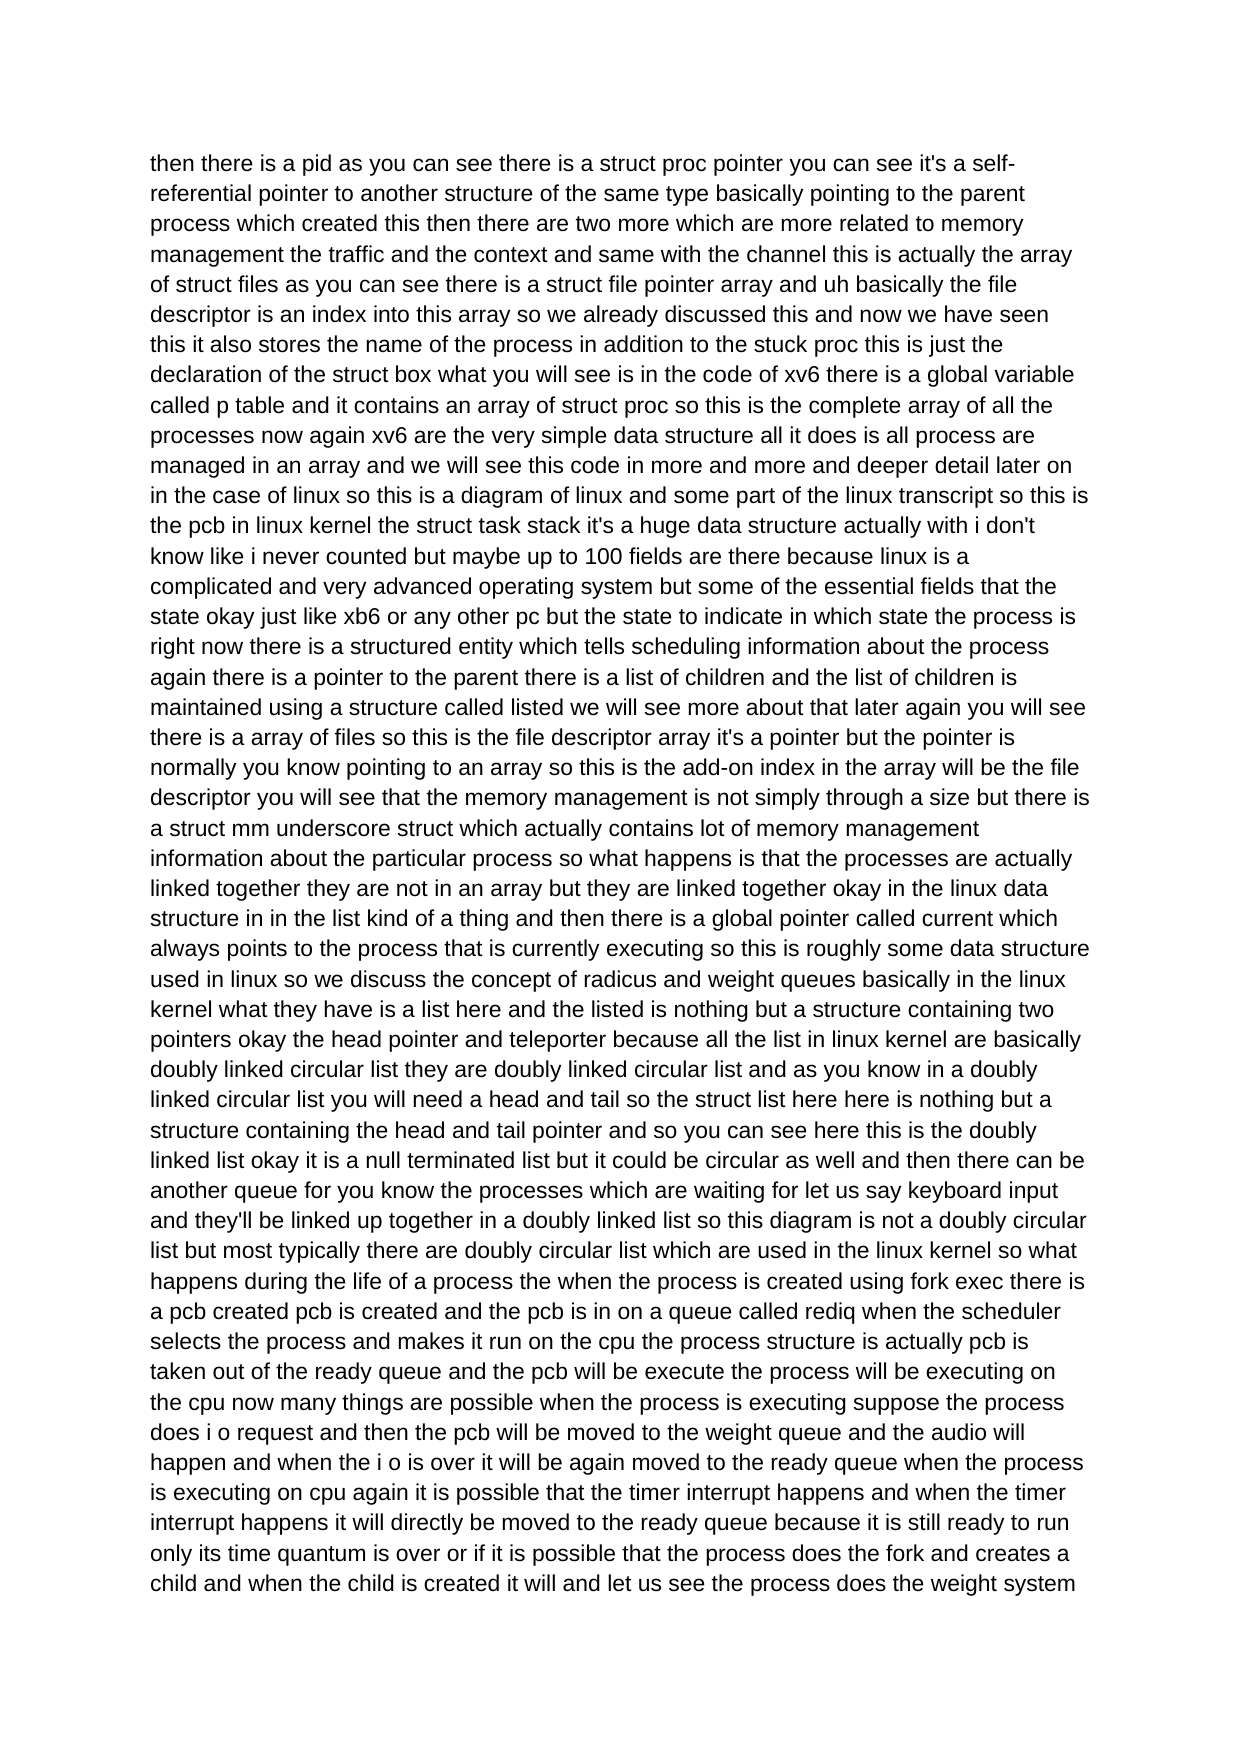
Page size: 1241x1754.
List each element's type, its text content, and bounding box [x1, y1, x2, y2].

text then there is a pid as you can see there is a struct proc pointer you can see it's a self-referential pointer to another structure of the same type basically pointing to the parent process which created this then there are two more which are more related to memory management the traffic and the context and same with the channel this is actually the array of struct files as you can see there is a struct file pointer array and uh basically the file descriptor is an index into this array so we already discussed this and now we have seen this it also stores the name of the process in addition to the stuck proc this is just the declaration of the struct box what you will see is in the code of xv6 there is a global variable called p table and it contains an array of struct proc so this is the complete array of all the processes now again xv6 are the very simple data structure all it does is all process are managed in an array and we will see this code in more and more and deeper detail later on in the case of linux so this is a diagram of linux and some part of the linux transcript so this is the pcb in linux kernel the struct task stack it's a huge data structure actually with i don't know like i never counted but maybe up to 100 fields are there because linux is a complicated and very advanced operating system but some of the essential fields that the state okay just like xb6 or any other pc but the state to indicate in which state the process is right now there is a structured entity which tells scheduling information about the process again there is a pointer to the parent there is a list of children and the list of children is maintained using a structure called listed we will see more about that later again you will see there is a array of files so this is the file descriptor array it's a pointer but the pointer is normally you know pointing to an array so this is the add-on index in the array will be the file descriptor you will see that the memory management is not simply through a size but there is a struct mm underscore struct which actually contains lot of memory management information about the particular process so what happens is that the processes are actually linked together they are not in an array but they are linked together okay in the linux data structure in in the list kind of a thing and then there is a global pointer called current which always points to the process that is currently executing so this is roughly some data structure used in linux so we discuss the concept of radicus and weight queues basically in the linux kernel what they have is a list here and the listed is nothing but a structure containing two pointers okay the head pointer and teleporter because all the list in linux kernel are basically doubly linked circular list they are doubly linked circular list and as you know in a doubly linked circular list you will need a head and tail so the struct list here here is nothing but a structure containing the head and tail pointer and so you can see here this is the doubly linked list okay it is a null terminated list but it could be circular as well and then there can be another queue for you know the processes which are waiting for let us say keyboard input and they'll be linked up together in a doubly linked list so this diagram is not a doubly circular list but most typically there are doubly circular list which are used in the linux kernel so what happens during the life of a process the when the process is created using fork exec there is a pcb created pcb is created and the pcb is in on a queue called rediq when the scheduler selects the process and makes it run on the cpu the process structure is actually pcb is taken out of the ready queue and the pcb will be execute the process will be executing on the cpu now many things are possible when the process is executing suppose the process does i o request and then the pcb will be moved to the weight queue and the audio will happen and when the i o is over it will be again moved to the ready queue when the process is executing on cpu again it is possible that the timer interrupt happens and when the timer interrupt happens it will directly be moved to the ready queue because it is still ready to run only its time quantum is over or if it is possible that the process does the fork and creates a child and when the child is created it will and let us see the process does the weight system [150, 150, 1090, 1596]
